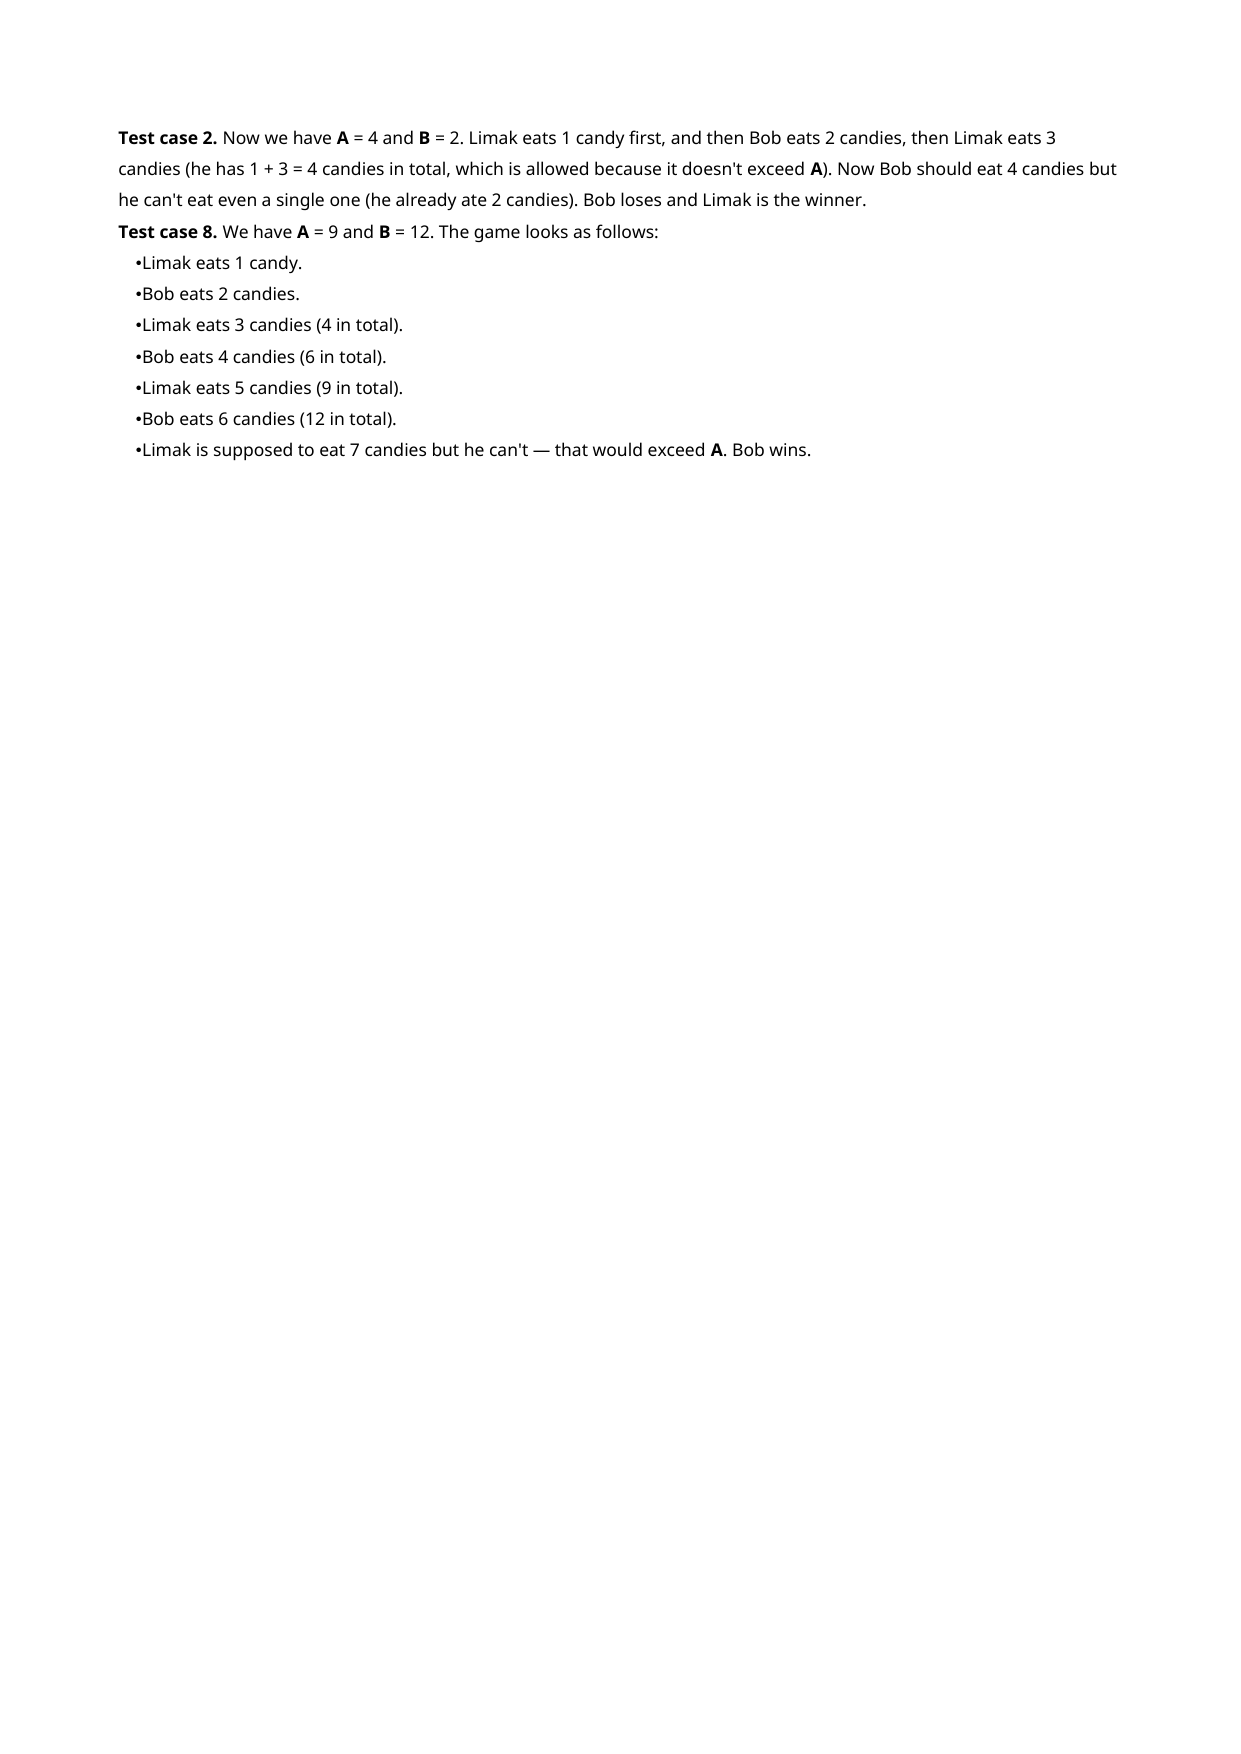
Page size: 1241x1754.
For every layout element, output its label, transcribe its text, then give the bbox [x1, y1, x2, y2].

list Bob eats 4 candies (6 in total). [136, 337, 1122, 368]
list Limak eats 1 candy. [136, 243, 1122, 274]
list Limak eats 3 candies (4 in total). [136, 306, 1122, 337]
list Bob eats 2 candies. [136, 274, 1122, 306]
list Limak eats 5 candies (9 in total). [136, 368, 1122, 399]
text Test case 8. We have A = 9 and B = 12. The game looks as follows: [118, 212, 1122, 243]
list Limak is supposed to eat 7 candies but he can't — that would exceed A. Bob wins. [136, 431, 1122, 462]
text Test case 2. Now we have A = 4 and B = 2. Limak eats 1 candy first, and then Bob eats 2 candies, then Limak eats 3 candies (he has 1 + 3 = 4 candies in total, which is allowed because it doesn't exceed A). Now Bob should eat 4 candies but he can't eat even a single one (he already ate 2 candies). Bob loses and Limak is the winner. [118, 118, 1122, 212]
list Bob eats 6 candies (12 in total). [136, 399, 1122, 431]
